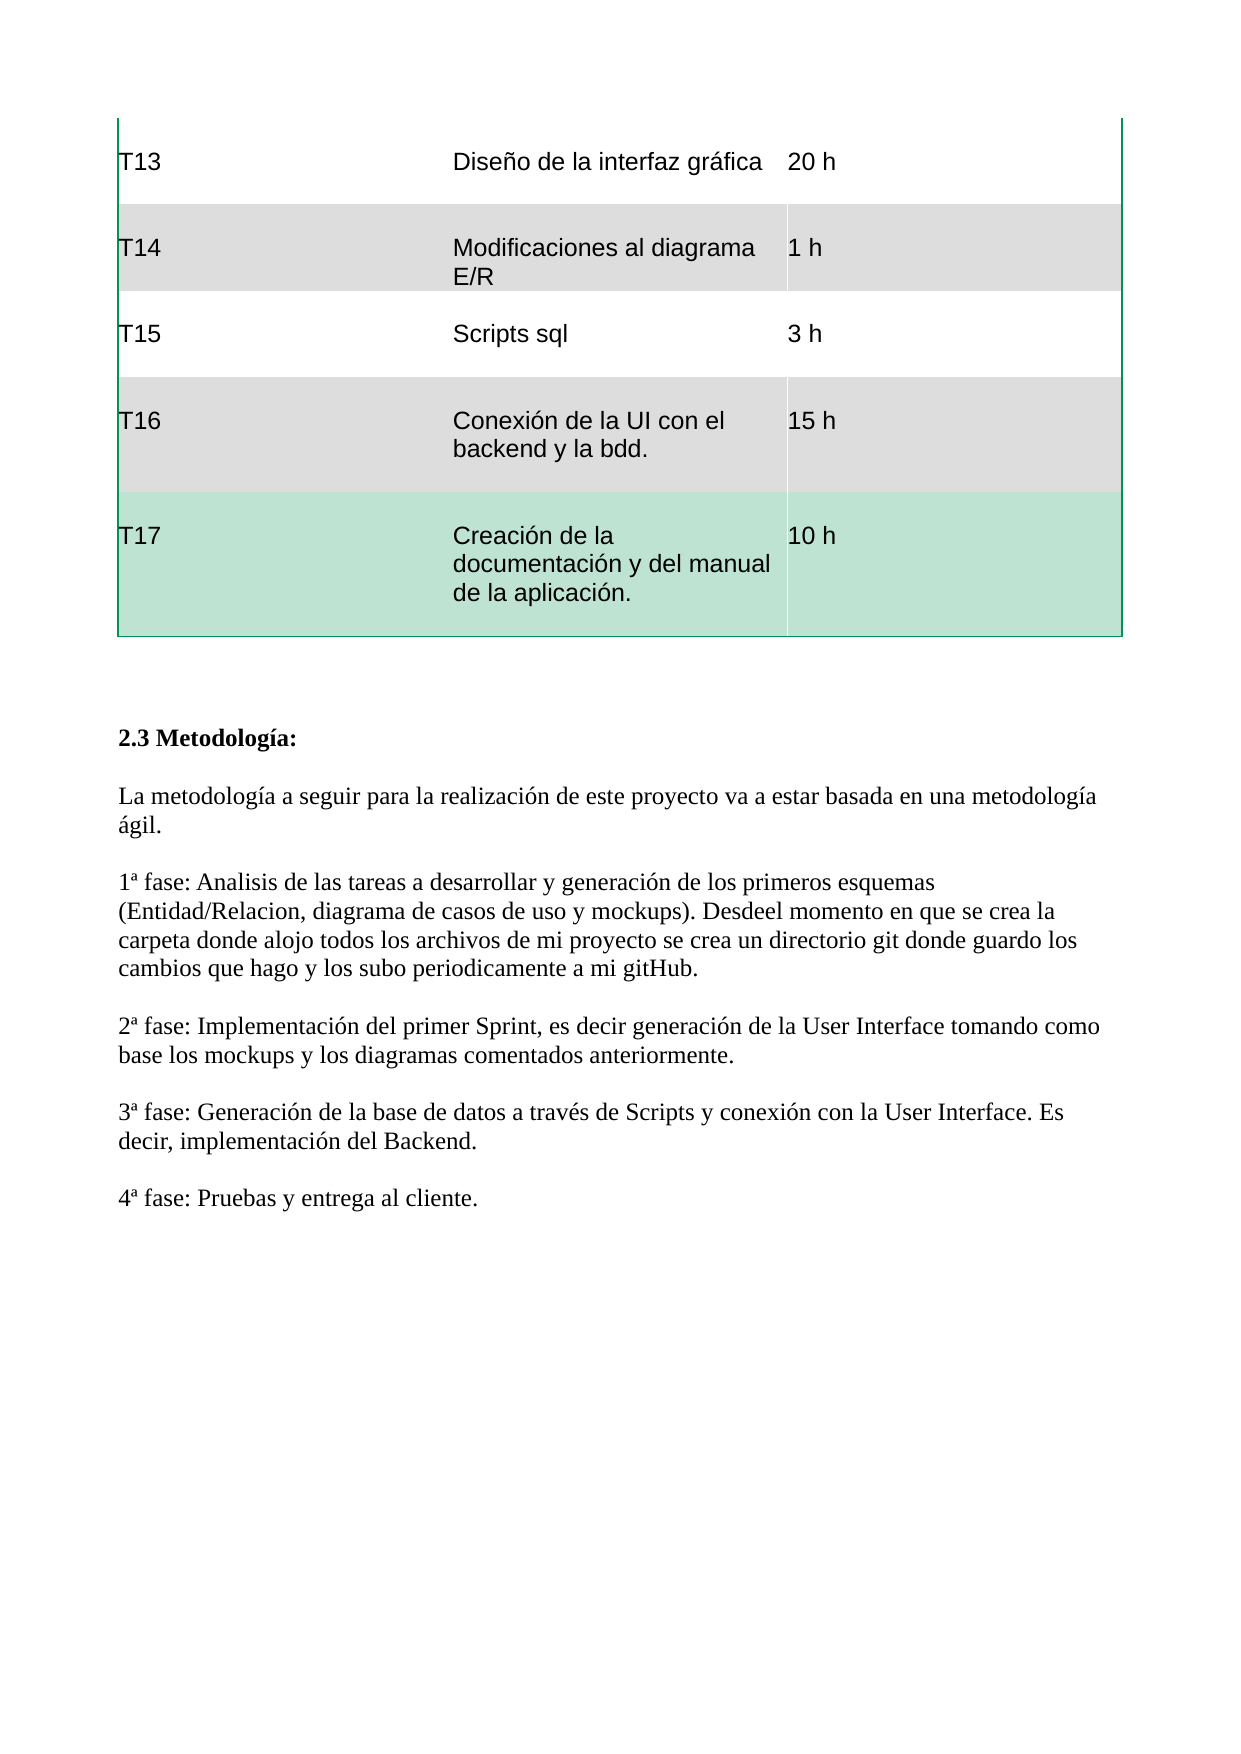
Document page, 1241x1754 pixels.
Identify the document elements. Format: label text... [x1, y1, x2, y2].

text 2ª fase: Implementación del primer Sprint, es decir generación de la User Interface tomando como base los mockups y los diagramas comentados anteriormente. [118, 1011, 1122, 1068]
text 1ª fase: Analisis de las tareas a desarrollar y generación de los primeros esquemas (Entidad/Relacion, diagrama de casos de uso y mockups). Desdeel momento en que se crea la carpeta donde alojo todos los archivos de mi proyecto se crea un directorio git donde guardo los cambios que hago y los subo periodicamente a mi gitHub. [118, 867, 1122, 982]
text 2.3 Metodología: [118, 723, 1122, 752]
text 4ª fase: Pruebas y entrega al cliente. [118, 1183, 1122, 1212]
table_cell Modificaciones al diagrama E/R [453, 204, 787, 291]
text La metodología a seguir para la realización de este proyecto va a estar basada en una metodología ágil. [118, 781, 1122, 838]
table_cell 20 h [788, 118, 1121, 204]
table_cell 15 h [788, 377, 1121, 492]
table_cell Creación de la documentación y del manual de la aplicación. [453, 492, 787, 636]
text 3ª fase: Generación de la base de datos a través de Scripts y conexión con la User Interface. Es decir, implementación del Backend. [118, 1097, 1122, 1155]
table_cell T14 [119, 204, 453, 291]
table_cell Diseño de la interfaz gráfica [453, 118, 787, 204]
table_cell 1 h [788, 204, 1121, 291]
table_cell T15 [119, 291, 453, 377]
table_cell T16 [119, 377, 453, 492]
table_header [788, 1576, 1122, 1605]
table_cell 3 h [788, 291, 1121, 377]
table_cell Scripts sql [453, 291, 787, 377]
table_header [453, 1576, 787, 1605]
table_cell 10 h [788, 492, 1121, 636]
table_cell T13 [119, 118, 453, 204]
table_header [118, 1576, 453, 1605]
table_cell T17 [119, 492, 453, 636]
table_cell Conexión de la UI con el backend y la bdd. [453, 377, 787, 492]
